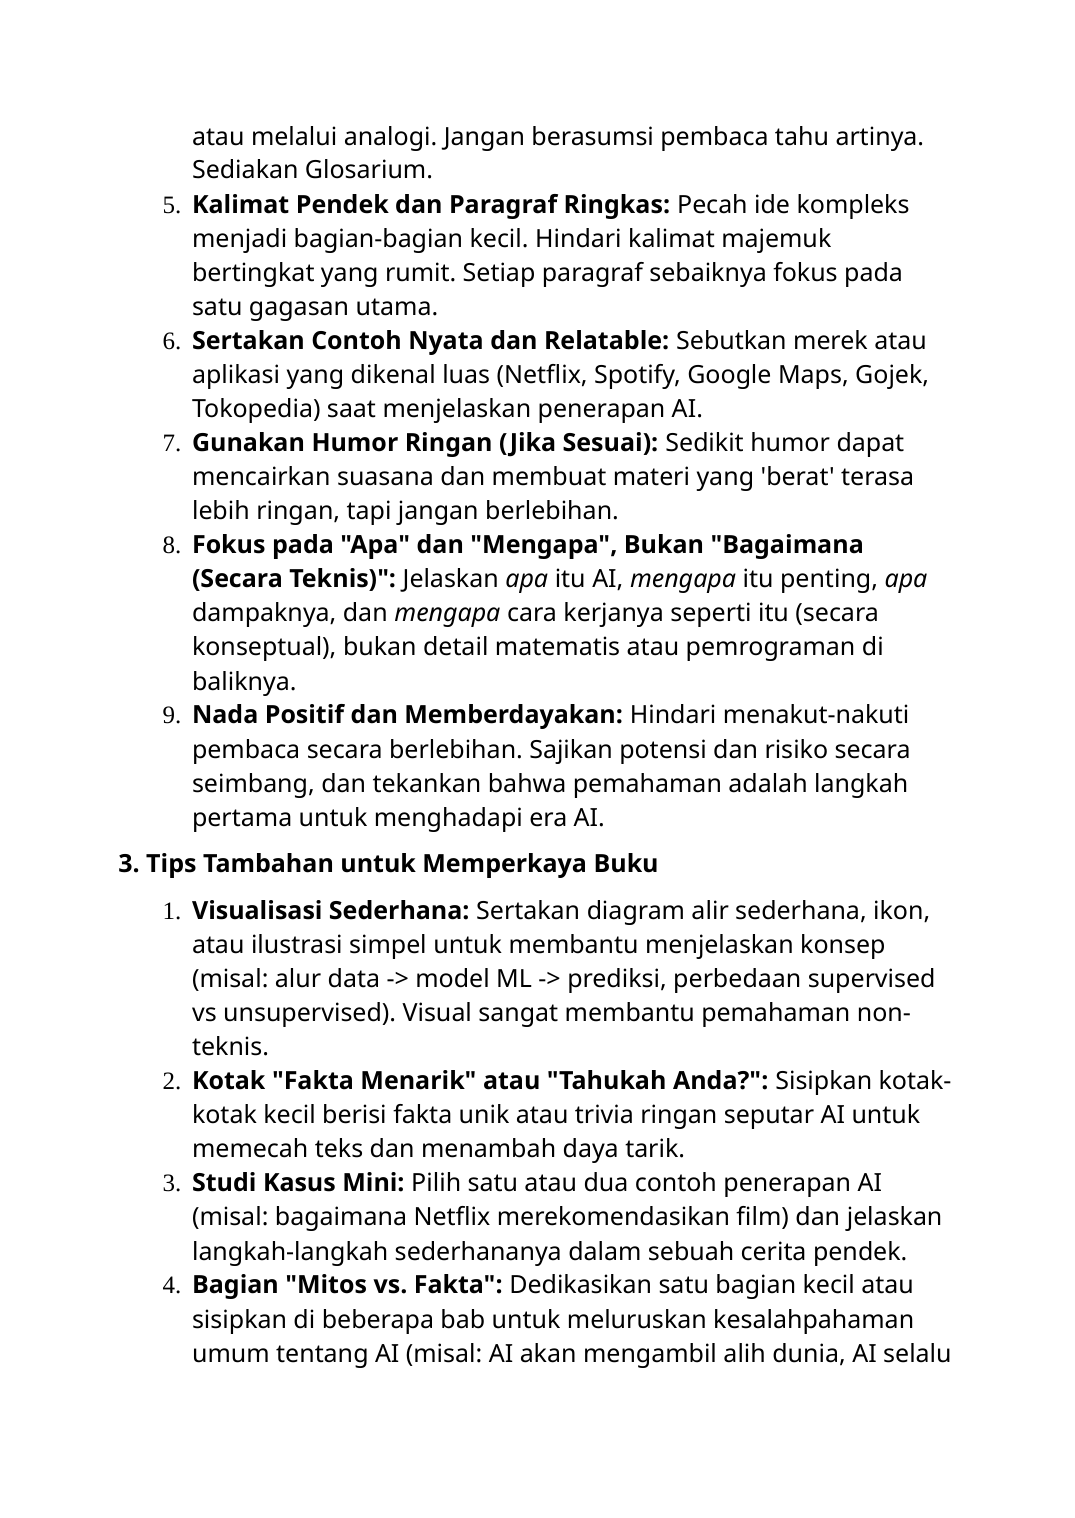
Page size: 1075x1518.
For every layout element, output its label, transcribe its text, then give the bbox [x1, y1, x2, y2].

list Fokus pada "Apa" dan "Mengapa", Bukan "Bagaimana (Secara Teknis)": Jelaskan apa itu AI, mengapa itu penting, apa dampaknya, dan mengapa cara kerjanya seperti itu (secara konseptual), bukan detail matematis atau pemrograman di baliknya. [162, 527, 957, 697]
list Studi Kasus Mini: Pilih satu atau dua contoh penerapan AI (misal: bagaimana Netflix merekomendasikan film) dan jelaskan langkah-langkah sederhananya dalam sebuah cerita pendek. [162, 1165, 957, 1267]
list Bagian "Mitos vs. Fakta": Dedikasikan satu bagian kecil atau sisipkan di beberapa bab untuk meluruskan kesalahpahaman umum tentang AI (misal: AI akan mengambil alih dunia, AI selalu [162, 1267, 957, 1369]
list atau melalui analogi. Jangan berasumsi pembaca tahu artinya. Sediakan Glosarium. [162, 118, 957, 186]
text 3. Tips Tambahan untuk Memperkaya Buku [118, 846, 957, 880]
list Gunakan Humor Ringan (Jika Sesuai): Sedikit humor dapat mencairkan suasana dan membuat materi yang 'berat' terasa lebih ringan, tapi jangan berlebihan. [162, 425, 957, 527]
list Visualisasi Sederhana: Sertakan diagram alir sederhana, ikon, atau ilustrasi simpel untuk membantu menjelaskan konsep (misal: alur data -> model ML -> prediksi, perbedaan supervised vs unsupervised). Visual sangat membantu pemahaman non-teknis. [162, 892, 957, 1063]
list Sertakan Contoh Nyata dan Relatable: Sebutkan merek atau aplikasi yang dikenal luas (Netflix, Spotify, Google Maps, Gojek, Tokopedia) saat menjelaskan penerapan AI. [162, 322, 957, 425]
list Kotak "Fakta Menarik" atau "Tahukah Anda?": Sisipkan kotak-kotak kecil berisi fakta unik atau trivia ringan seputar AI untuk memecah teks dan menambah daya tarik. [162, 1063, 957, 1165]
list Kalimat Pendek dan Paragraf Ringkas: Pecah ide kompleks menjadi bagian-bagian kecil. Hindari kalimat majemuk bertingkat yang rumit. Setiap paragraf sebaiknya fokus pada satu gagasan utama. [162, 186, 957, 322]
list Nada Positif dan Memberdayakan: Hindari menakut-nakuti pembaca secara berlebihan. Sajikan potensi dan risiko secara seimbang, dan tekankan bahwa pemahaman adalah langkah pertama untuk menghadapi era AI. [162, 697, 957, 833]
